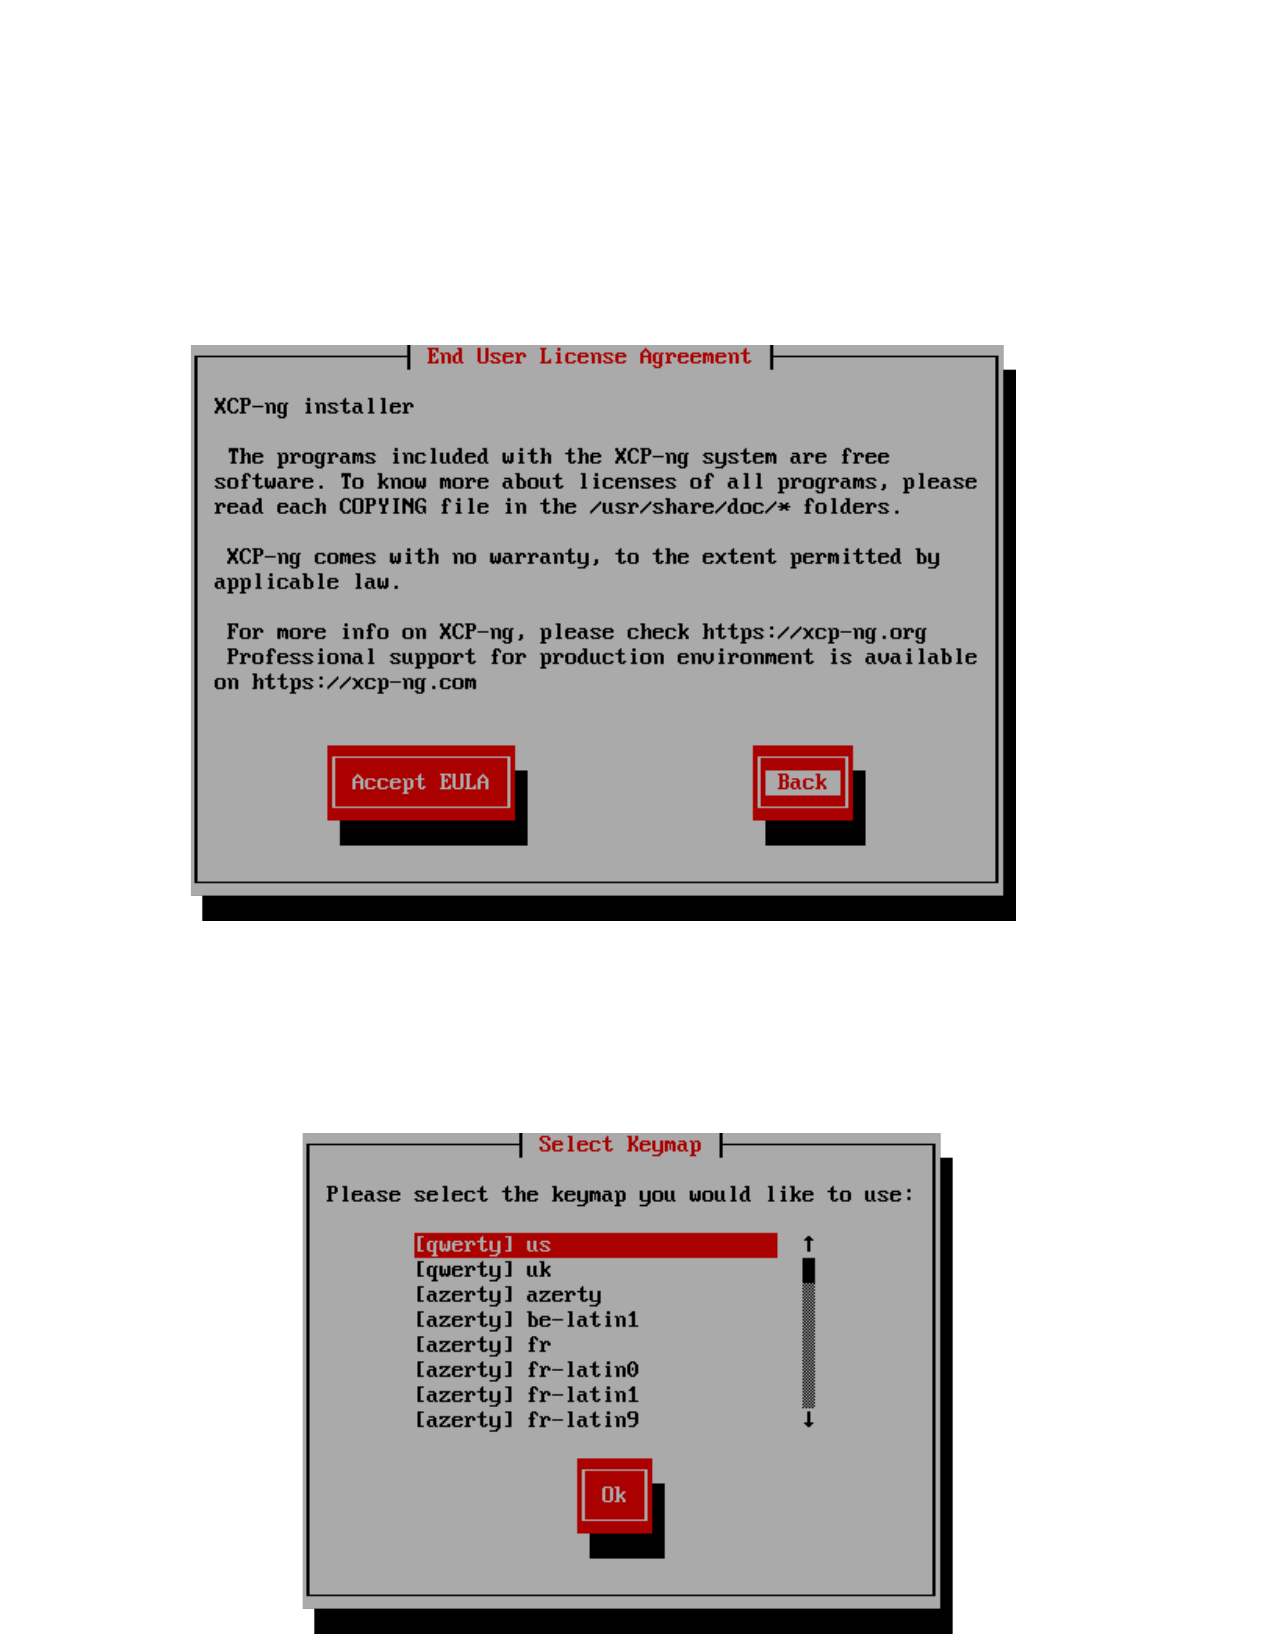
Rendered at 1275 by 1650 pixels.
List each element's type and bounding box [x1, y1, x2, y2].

picture [190, 345, 1016, 921]
picture [302, 1133, 953, 1634]
